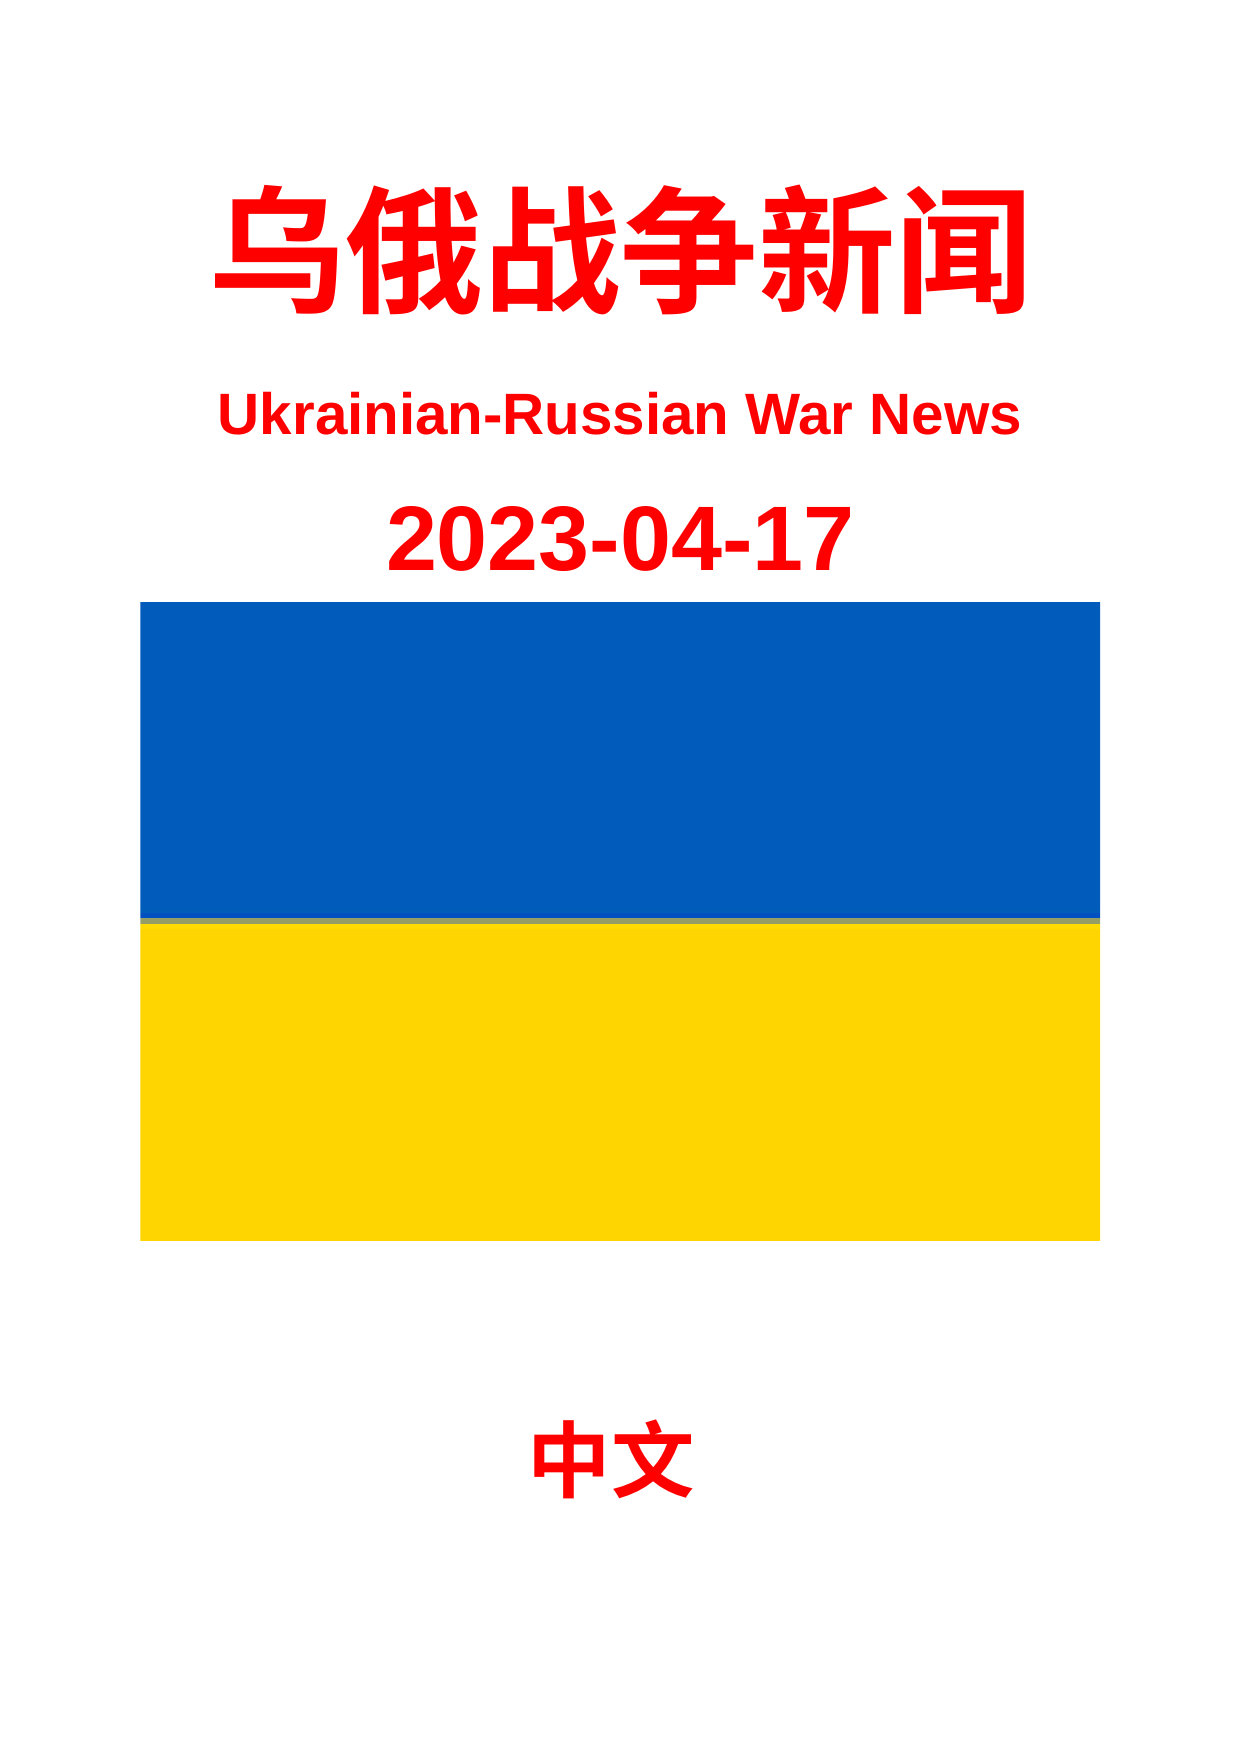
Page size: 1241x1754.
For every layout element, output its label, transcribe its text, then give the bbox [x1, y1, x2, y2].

picture [140, 602, 1100, 1241]
subtitle 2023-04-17 [118, 484, 1122, 590]
subtitle 乌俄战争新闻 [118, 143, 1122, 342]
subtitle 中文 [118, 1394, 1122, 1515]
subtitle Ukrainian-Russian War News [118, 380, 1122, 447]
